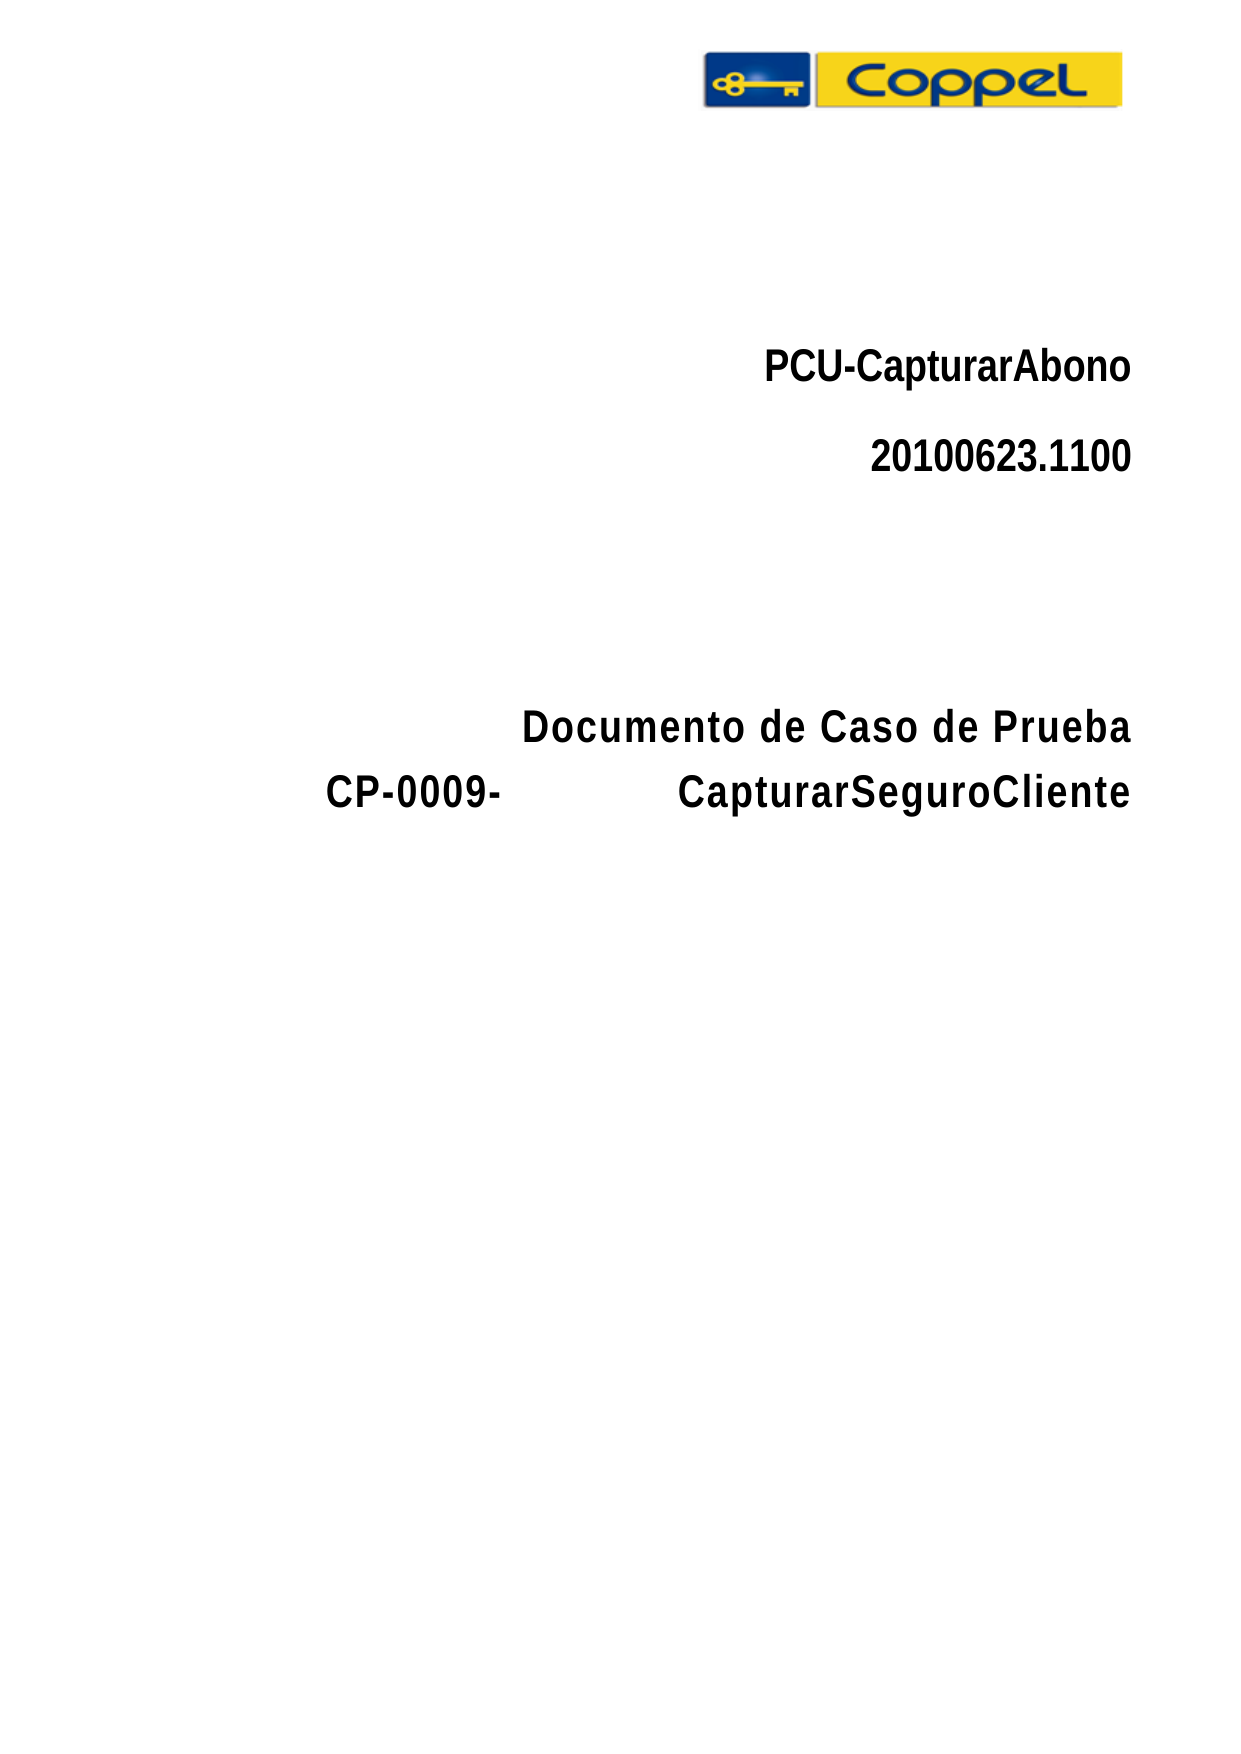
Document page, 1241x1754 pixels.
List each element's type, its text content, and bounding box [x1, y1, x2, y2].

text CP-0009- CapturarSeguroCliente [103, 764, 1131, 817]
subtitle 20100623.1100 [103, 429, 1131, 481]
subtitle PCU-CapturarAbono [103, 339, 1131, 391]
subtitle Documento de Caso de Prueba [103, 699, 1131, 752]
